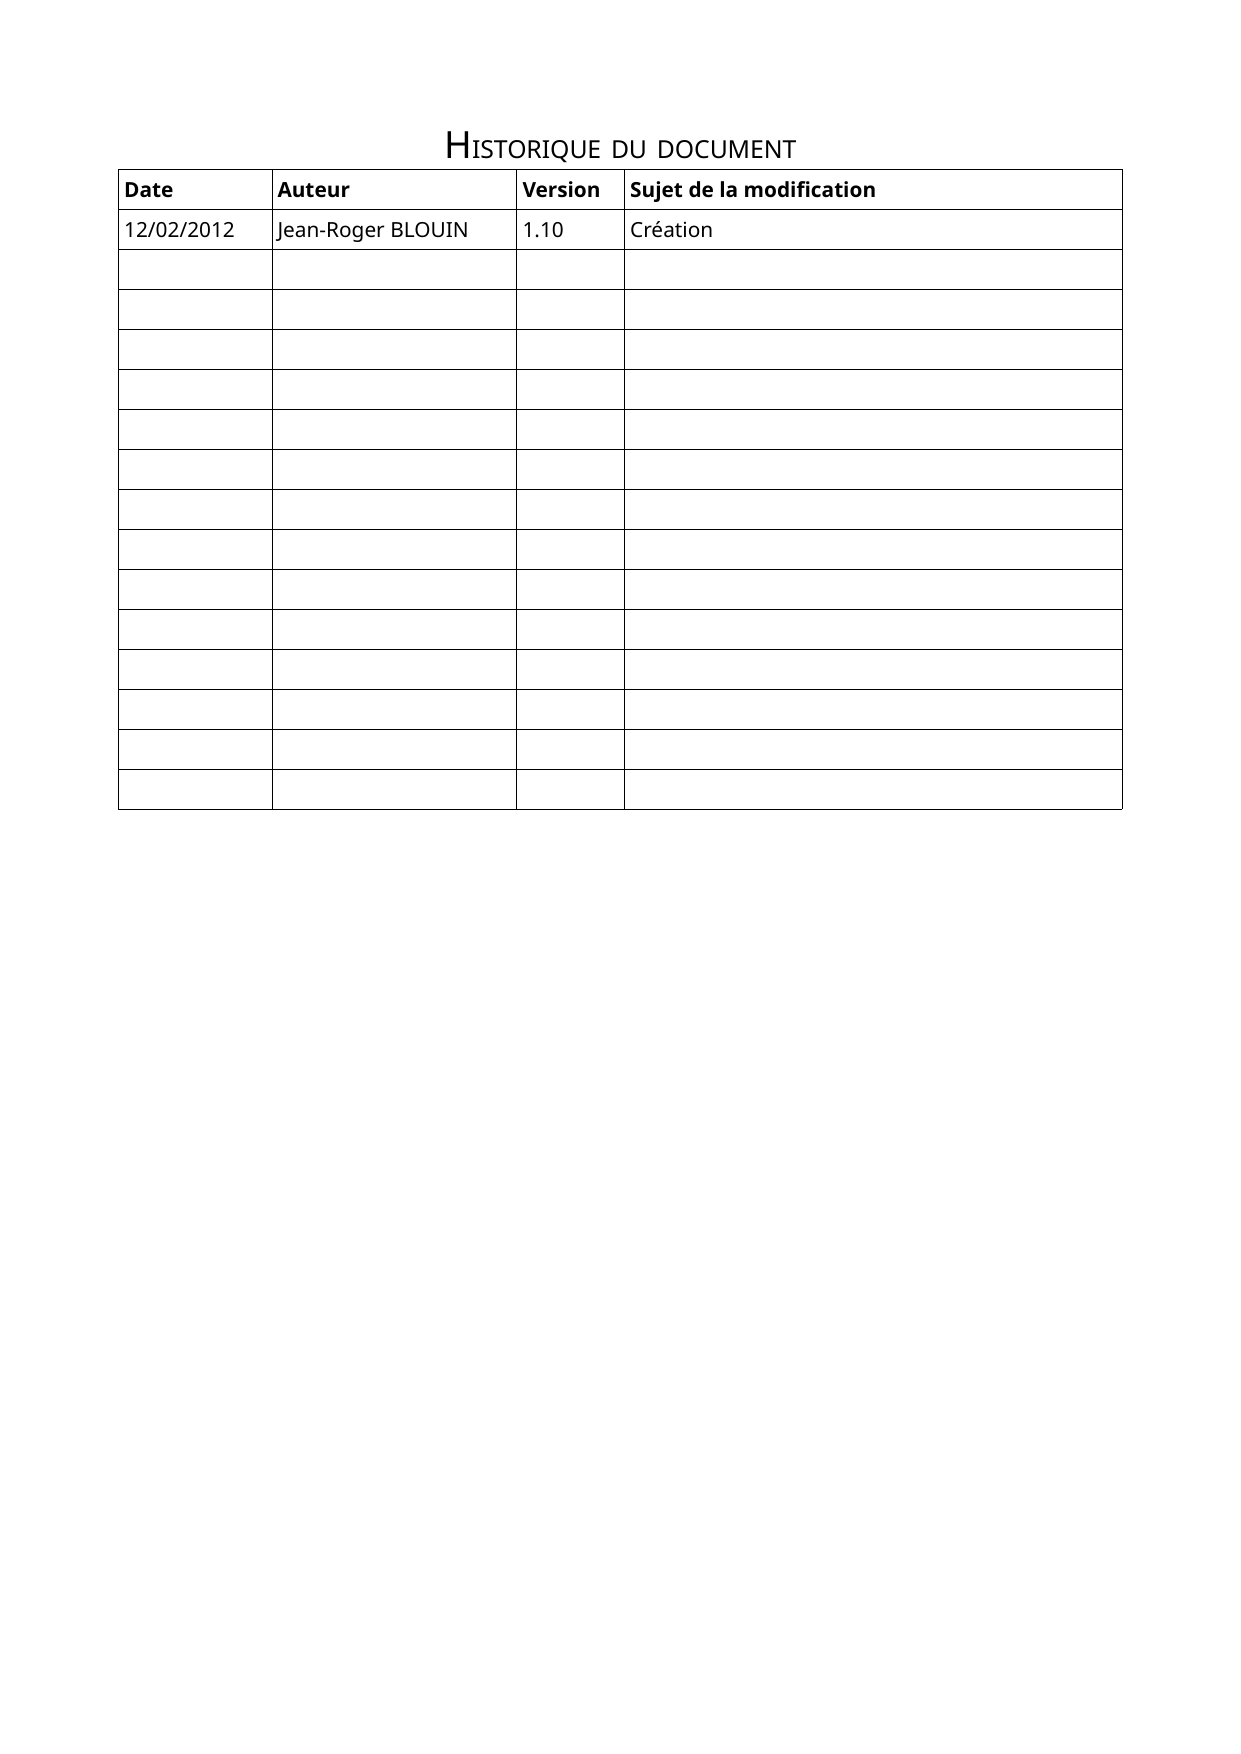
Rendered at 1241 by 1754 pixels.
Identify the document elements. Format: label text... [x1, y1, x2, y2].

table_cell [517, 490, 624, 529]
table_cell [625, 370, 1122, 409]
table_cell [625, 770, 1122, 809]
table_cell Création [625, 210, 1122, 249]
table_cell 1.10 [517, 210, 624, 249]
table_cell [273, 770, 516, 809]
table_cell Jean-Roger BLOUIN [273, 210, 516, 249]
table_cell [517, 570, 624, 609]
table_cell [517, 690, 624, 729]
table_cell [119, 250, 272, 289]
table_cell [119, 290, 272, 329]
table_header Version [517, 170, 624, 209]
table_header Date [119, 170, 272, 209]
table_cell [625, 450, 1122, 489]
table_cell [119, 730, 272, 769]
table_cell [273, 330, 516, 369]
table_cell [517, 330, 624, 369]
table_cell [625, 490, 1122, 529]
table_cell [625, 250, 1122, 289]
table_cell [625, 410, 1122, 449]
table_cell [625, 730, 1122, 769]
table_cell [119, 490, 272, 529]
text Historique du document [118, 118, 1122, 169]
table_cell [517, 730, 624, 769]
table_cell [625, 530, 1122, 569]
table_cell [119, 370, 272, 409]
table_cell [273, 490, 516, 529]
table_cell [625, 330, 1122, 369]
table_header Sujet de la modification [625, 170, 1122, 209]
table_cell [119, 450, 272, 489]
table_cell [119, 410, 272, 449]
table_cell [273, 530, 516, 569]
table_cell [273, 650, 516, 689]
table_cell [273, 290, 516, 329]
table_cell [517, 610, 624, 649]
table_cell [517, 410, 624, 449]
table_cell [119, 530, 272, 569]
table_cell [517, 370, 624, 409]
table_cell [517, 770, 624, 809]
table_cell [273, 730, 516, 769]
table_header Auteur [273, 170, 516, 209]
table_cell [625, 570, 1122, 609]
table_cell [119, 330, 272, 369]
table_cell 12/02/2012 [119, 210, 272, 249]
table_cell [517, 250, 624, 289]
table_cell [273, 690, 516, 729]
table_cell [517, 650, 624, 689]
table_cell [625, 610, 1122, 649]
table_cell [119, 770, 272, 809]
table_cell [119, 650, 272, 689]
table_cell [119, 570, 272, 609]
table_cell [273, 610, 516, 649]
table_cell [517, 450, 624, 489]
table_cell [273, 410, 516, 449]
table_cell [119, 690, 272, 729]
table_cell [273, 250, 516, 289]
table_cell [517, 530, 624, 569]
table_cell [625, 650, 1122, 689]
table_cell [119, 610, 272, 649]
table_cell [625, 290, 1122, 329]
table_cell [273, 370, 516, 409]
table_cell [625, 690, 1122, 729]
table_cell [273, 450, 516, 489]
table_cell [517, 290, 624, 329]
table_cell [273, 570, 516, 609]
